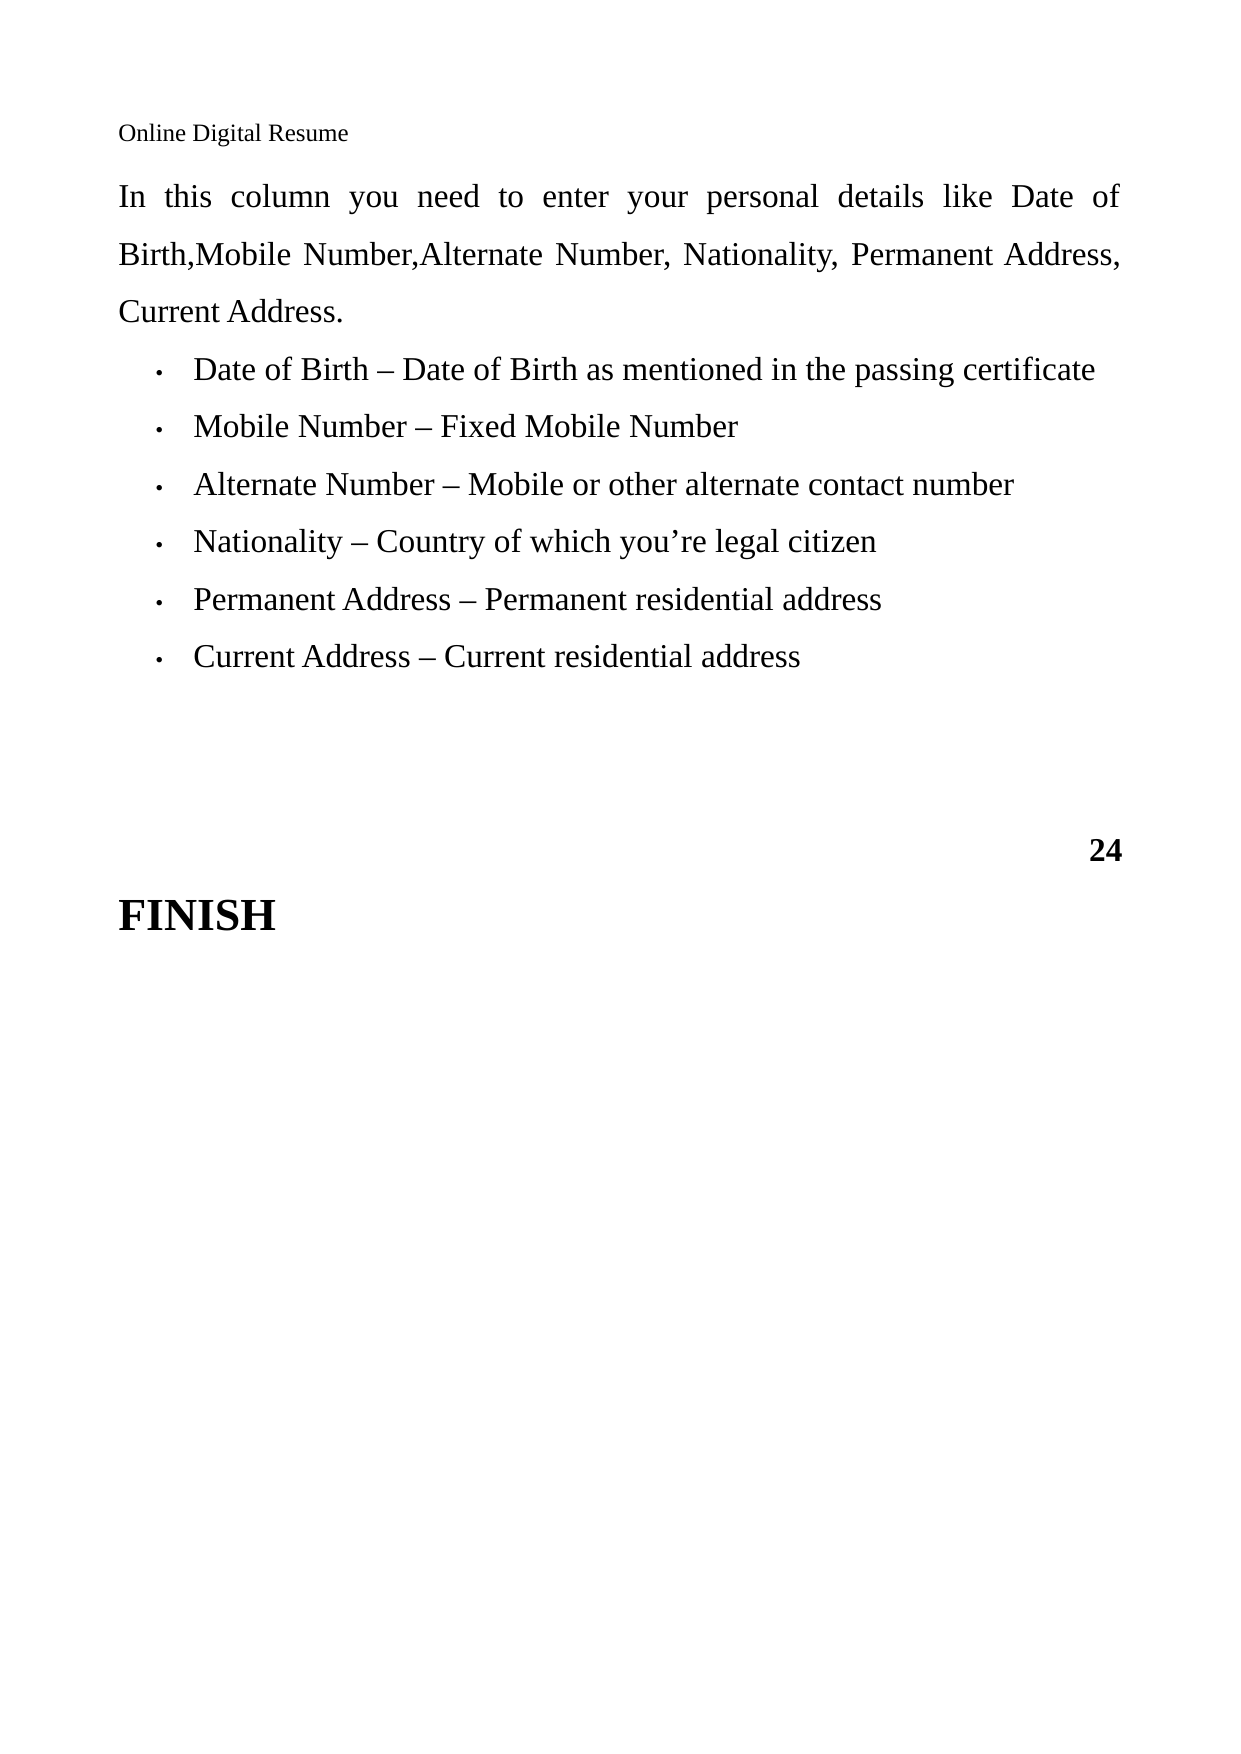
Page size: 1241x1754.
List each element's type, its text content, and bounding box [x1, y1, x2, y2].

text In this column you need to enter your personal details like Date of Birth,Mobile Number,Alternate Number, Nationality, Permanent Address, Current Address. [118, 176, 1122, 330]
text FINISH [118, 888, 1122, 941]
list Alternate Number – Mobile or other alternate contact number [156, 464, 1122, 502]
list Current Address – Current residential address [156, 636, 1122, 675]
list Date of Birth – Date of Birth as mentioned in the passing certificate [156, 349, 1122, 387]
list Mobile Number – Fixed Mobile Number [156, 406, 1122, 445]
text 24 [118, 830, 1122, 869]
list Permanent Address – Permanent residential address [156, 579, 1122, 617]
list Nationality – Country of which you’re legal citizen [156, 521, 1122, 560]
